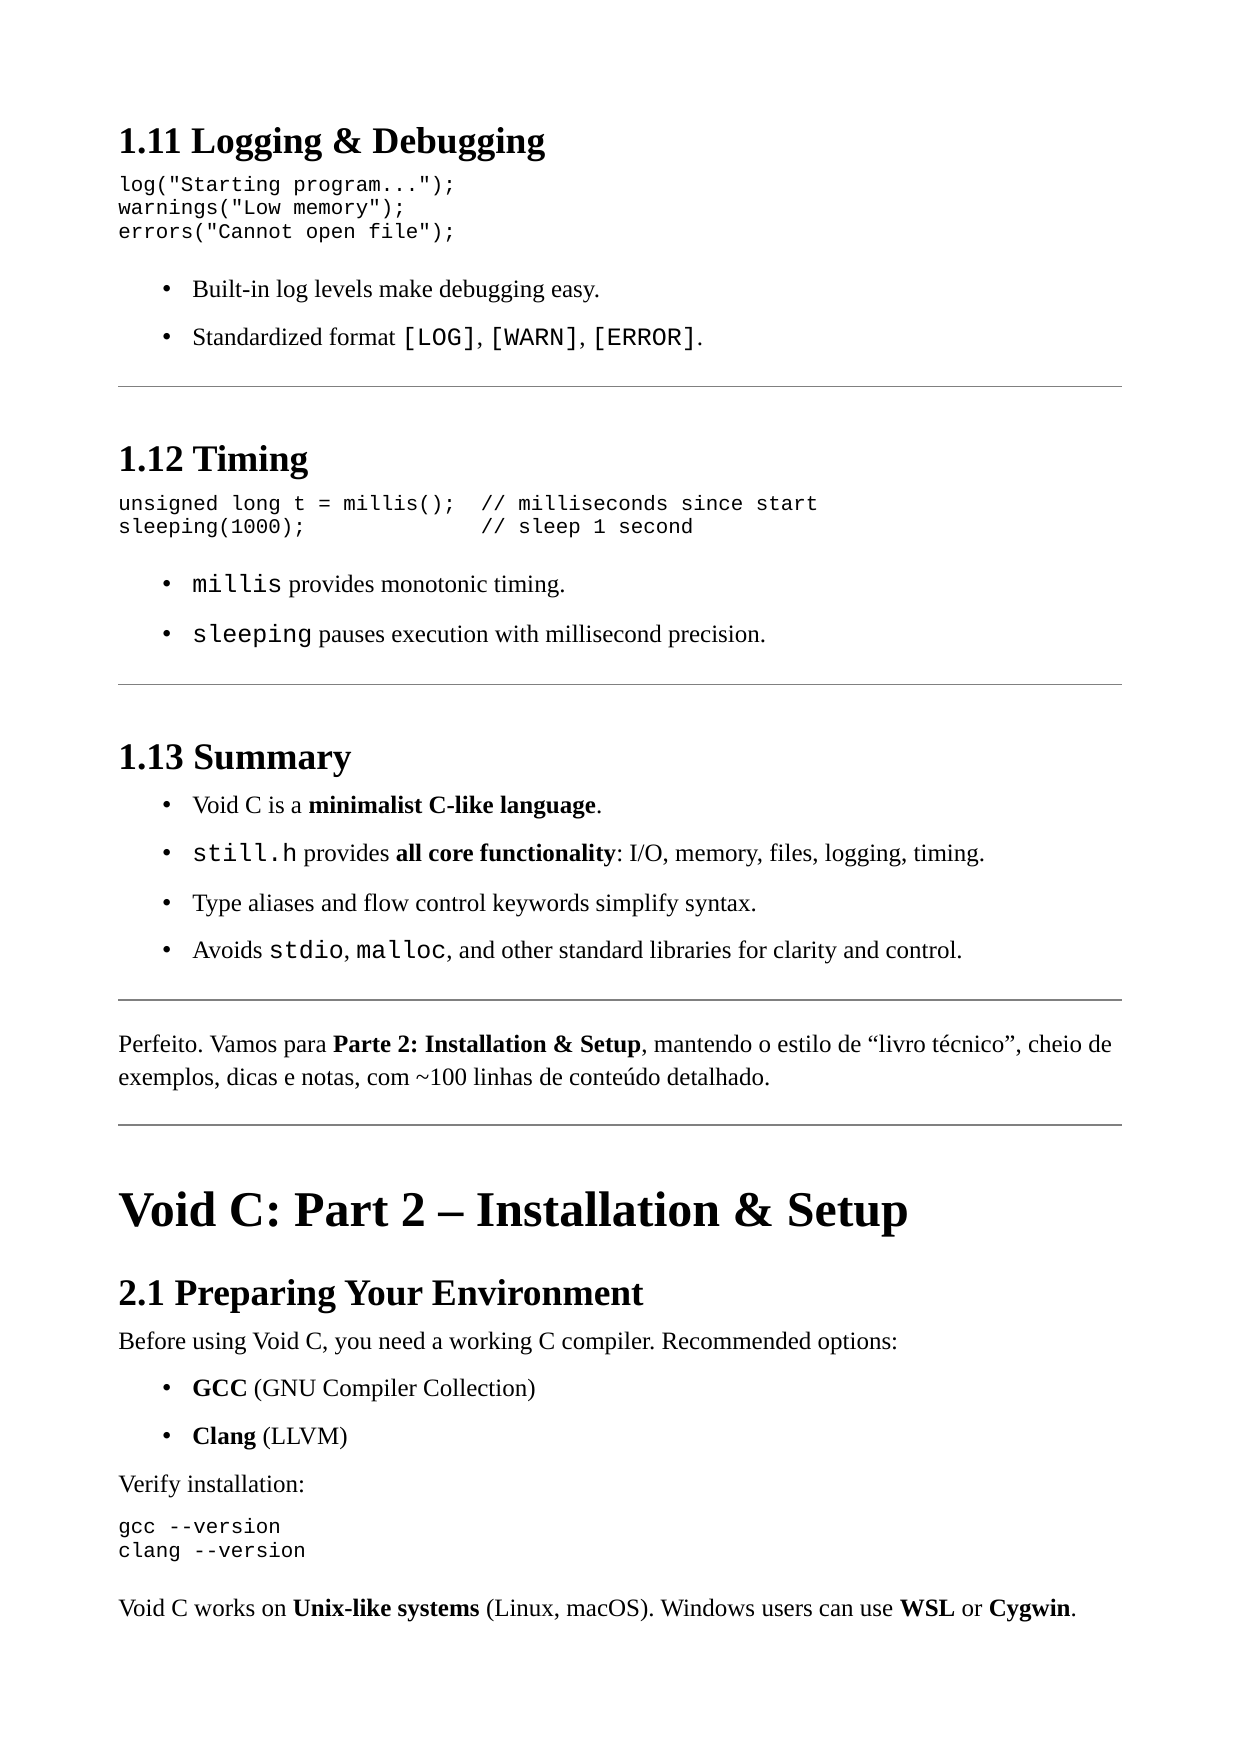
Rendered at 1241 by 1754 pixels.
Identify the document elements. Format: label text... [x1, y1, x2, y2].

text clang --version [118, 1540, 1122, 1563]
subtitle 1.13 Summary [118, 734, 1122, 777]
subtitle 1.12 Timing [118, 437, 1122, 480]
text sleeping(1000); // sleep 1 second [118, 516, 1122, 540]
list Built-in log levels make debugging easy. [162, 274, 1122, 303]
text gcc --version [118, 1516, 1122, 1540]
text unsigned long t = millis(); // milliseconds since start [118, 492, 1122, 516]
text log("Starting program..."); [118, 174, 1122, 197]
list Void C is a minimalist C-like language. [162, 790, 1122, 819]
list millis provides monotonic timing. [162, 569, 1122, 600]
text Perfeito. Vamos para Parte 2: Installation & Setup, mantendo o estilo de “livro técnico”, cheio de exemplos, dicas e notas, com ~100 linhas de conteúdo detalhado. [118, 1029, 1122, 1091]
list still.h provides all core functionality: I/O, memory, files, logging, timing. [162, 838, 1122, 868]
list Clang (LLVM) [162, 1421, 1122, 1450]
subtitle 2.1 Preparing Your Environment [118, 1270, 1122, 1313]
list Standardized format [LOG], [WARN], [ERROR]. [162, 322, 1122, 353]
list Avoids stdio, malloc, and other standard libraries for clarity and control. [162, 935, 1122, 966]
text errors("Cannot open file"); [118, 221, 1122, 245]
list sleeping pauses execution with millisecond precision. [162, 619, 1122, 650]
list Type aliases and flow control keywords simplify syntax. [162, 888, 1122, 916]
subtitle Void C: Part 2 – Installation & Setup [118, 1179, 1122, 1237]
text Void C works on Unix-like systems (Linux, macOS). Windows users can use WSL or Cygwin. [118, 1593, 1122, 1622]
text Verify installation: [118, 1469, 1122, 1497]
text warnings("Low memory"); [118, 197, 1122, 221]
subtitle 1.11 Logging & Debugging [118, 118, 1122, 161]
text Before using Void C, you need a working C compiler. Recommended options: [118, 1326, 1122, 1354]
list GCC (GNU Compiler Collection) [162, 1373, 1122, 1402]
